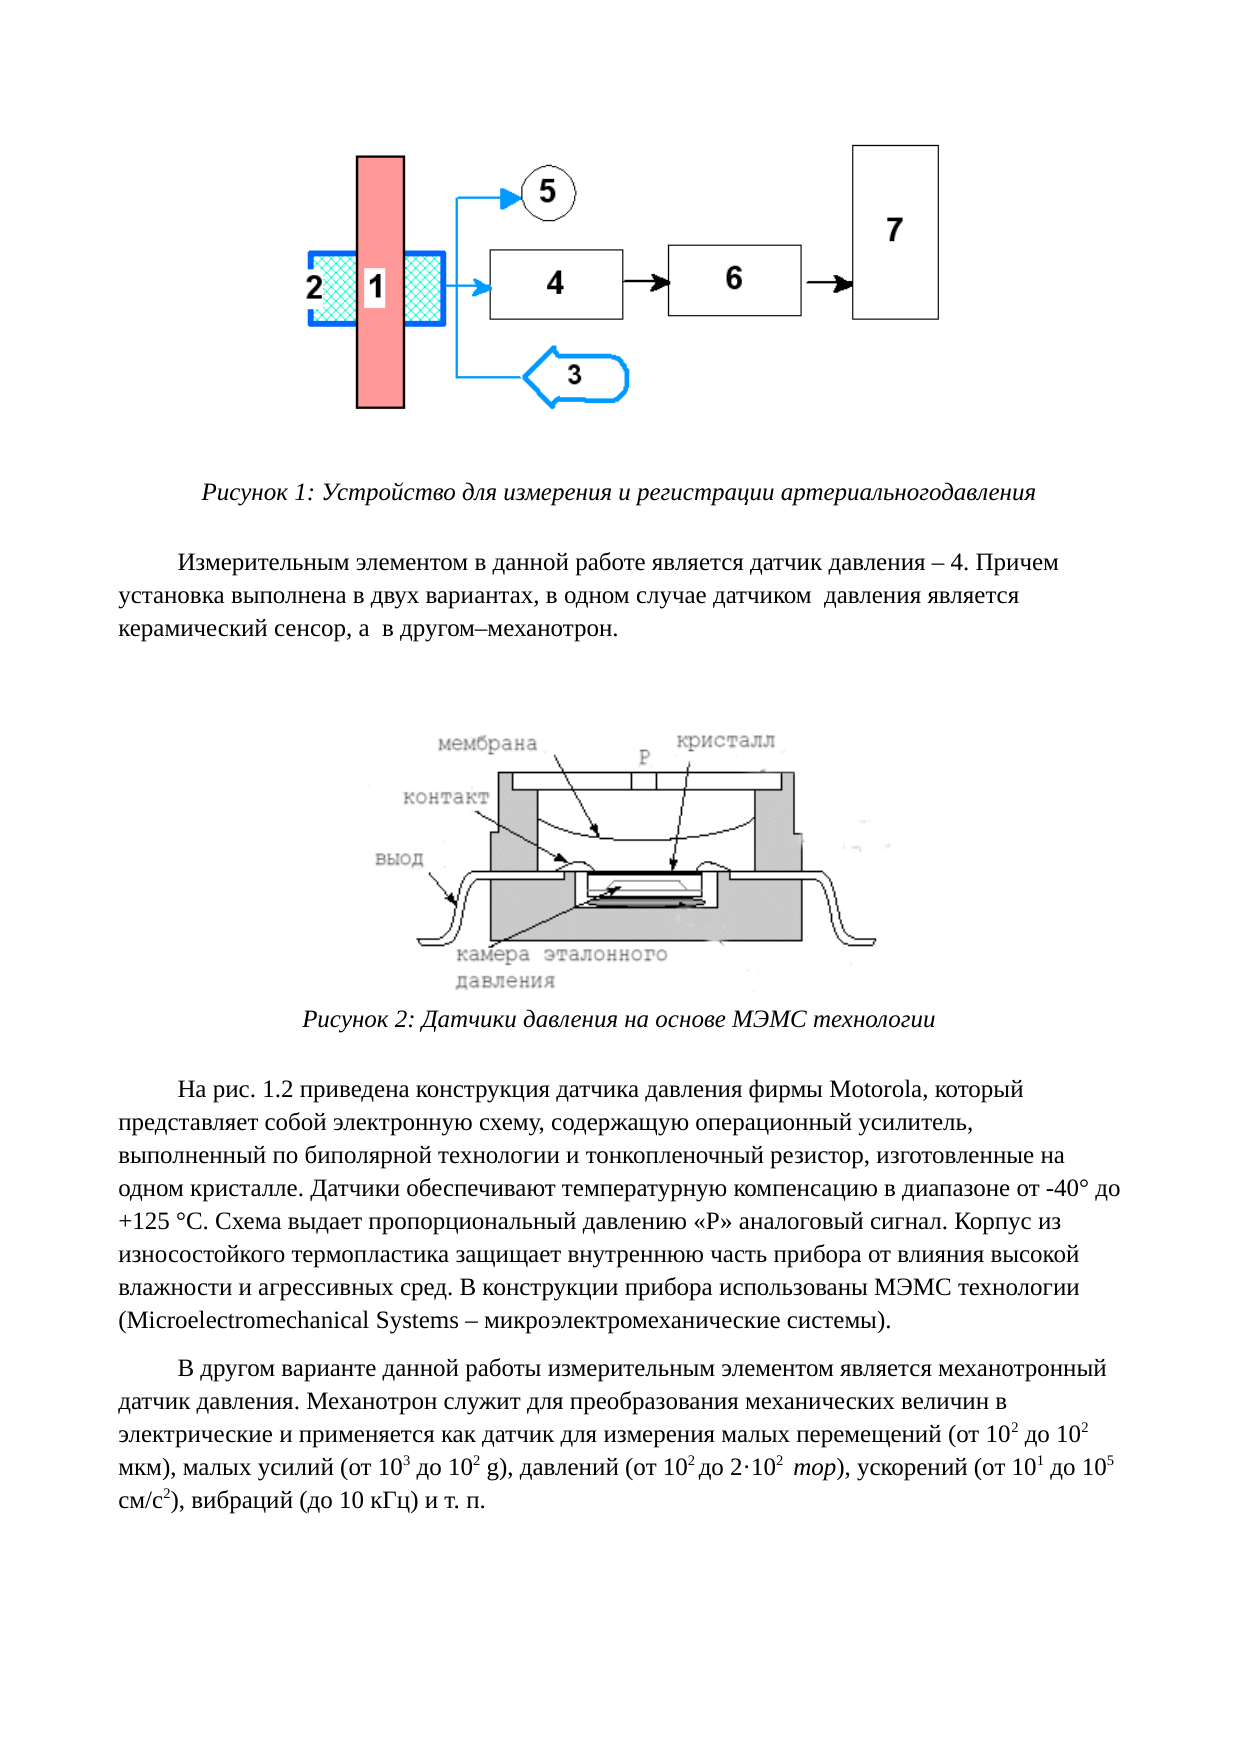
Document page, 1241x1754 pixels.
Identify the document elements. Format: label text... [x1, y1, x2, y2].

text Рисунок 1: Устройство для измерения и регистрации артериальногодавления [118, 477, 1122, 506]
text На рис. 1.2 приведена конструкция датчика давления фирмы Motorola, который представляет собой электронную схему, содержащую операционный усилитель, выполненный по биполярной технологии и тонкопленочный резистор, изготовленные на одном кристалле. Датчики обеспечивают температурную компенсацию в диапазоне от -40° до +125 °C. Схема выдает пропорциональный давлению «Р» аналоговый сигнал. Корпус из износостойкого термопластика защищает внутреннюю часть прибора от влияния высокой влажности и агрессивных сред. В конструкции прибора использованы МЭМС технологии (Microelectromechanical Systems – микроэлектромеханические системы). [118, 1074, 1122, 1334]
text Измерительным элементом в данной работе является датчик давления – 4. Причем установка выполнена в двух вариантах, в одном случае датчиком давления является керамический сенсор, а в другом–механотрон. [118, 547, 1122, 642]
picture [275, 118, 966, 436]
picture [348, 718, 892, 992]
text Рисунок 2: Датчики давления на основе МЭМС технологии [118, 1004, 1122, 1033]
text В другом варианте данной работы измерительным элементом является механотронный датчик давления. Механотрон служит для преобразования механических величин в электрические и применяется как датчик для измерения малых перемещений (от 102 до 102 мкм), малых усилий (от 103 до 102 g), давлений (от 102 до 2·102 тор), ускорений (от 101 до 105 см/с2), вибраций (до 10 кГц) и т. п. [118, 1353, 1122, 1513]
